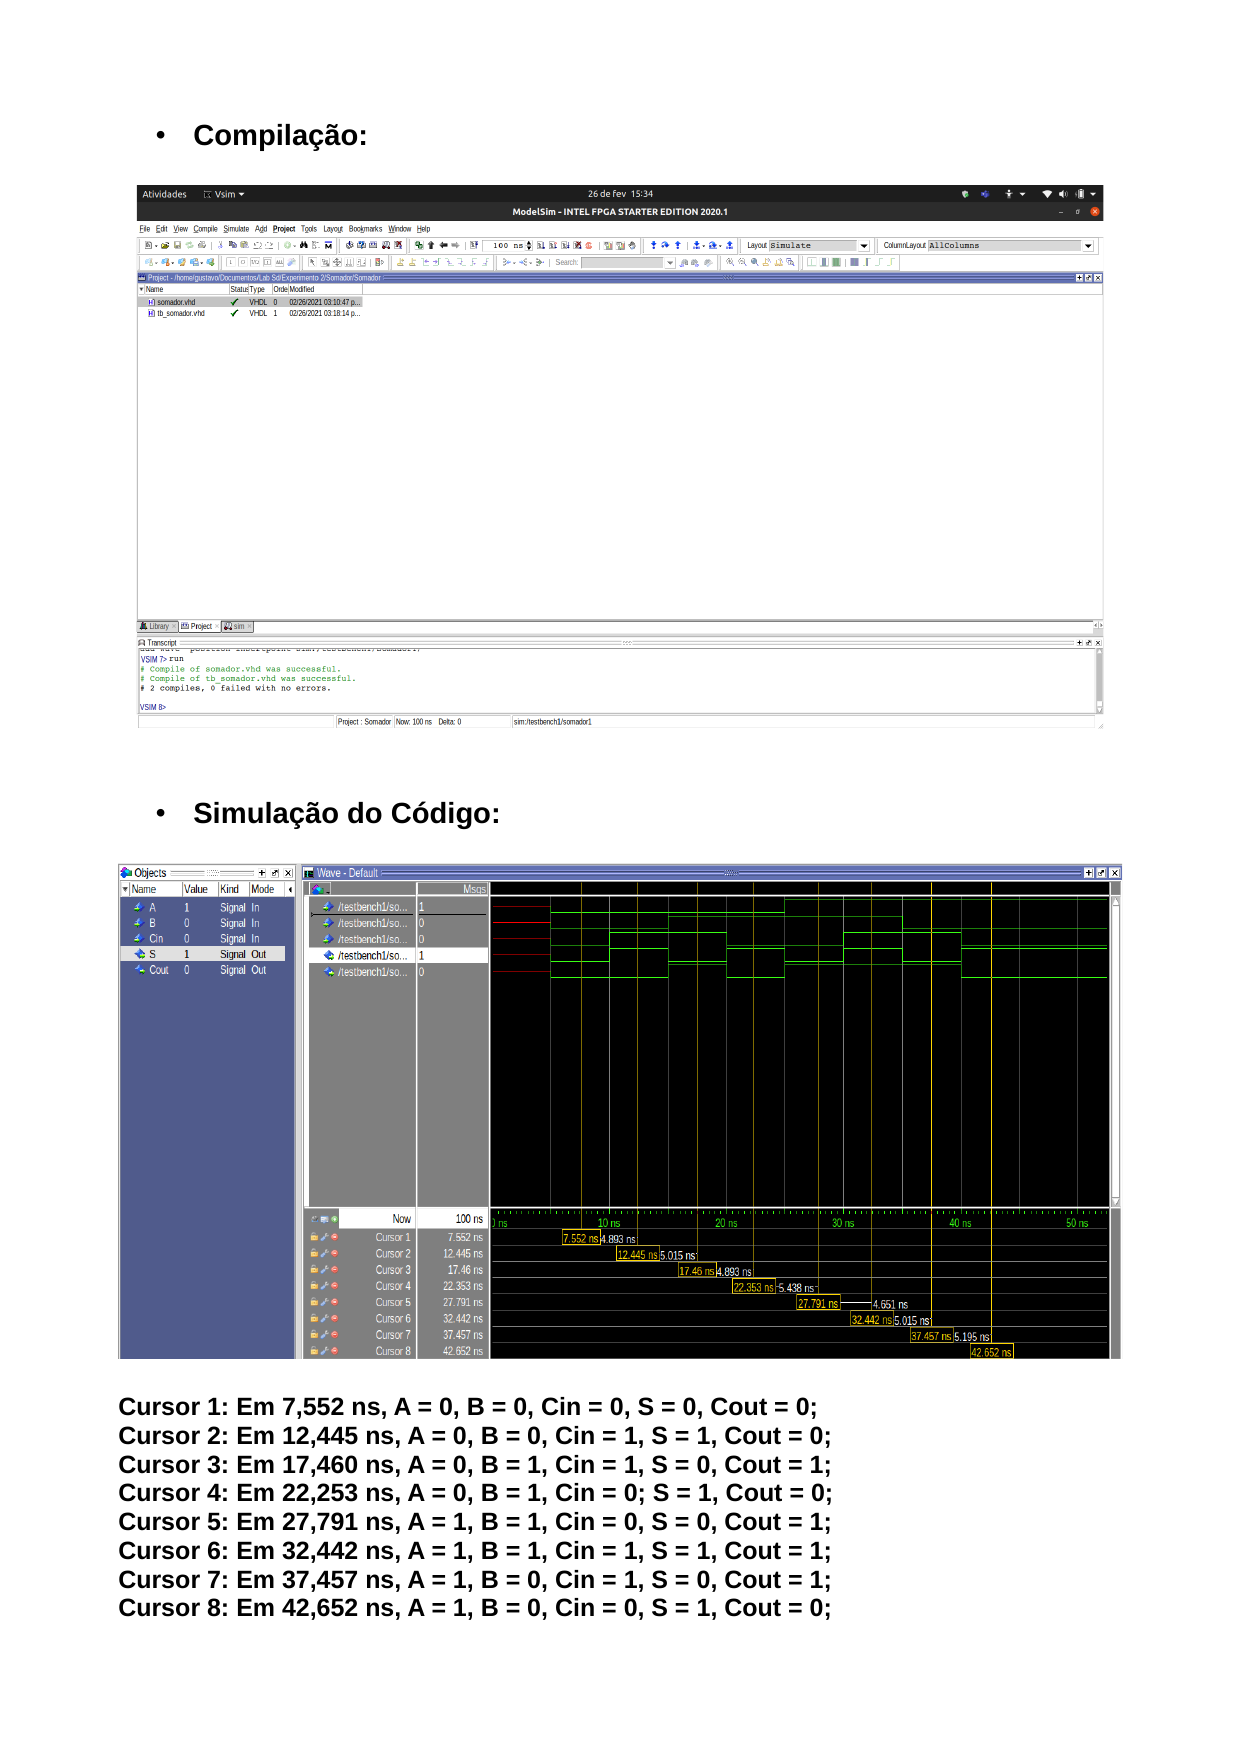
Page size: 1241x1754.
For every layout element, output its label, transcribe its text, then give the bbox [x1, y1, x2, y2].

list Simulação do Código: [156, 796, 1122, 830]
picture [118, 863, 1123, 1359]
text Cursor 1: Em 7,552 ns, A = 0, B = 0, Cin = 0, S = 0, Cout = 0; [118, 1392, 1122, 1421]
picture [136, 185, 1104, 729]
text Cursor 6: Em 32,442 ns, A = 1, B = 1, Cin = 1, S = 1, Cout = 1; [118, 1536, 1122, 1564]
text Cursor 8: Em 42,652 ns, A = 1, B = 0, Cin = 0, S = 1, Cout = 0; [118, 1593, 1122, 1622]
text Cursor 3: Em 17,460 ns, A = 0, B = 1, Cin = 1, S = 0, Cout = 1; [118, 1449, 1122, 1478]
text Cursor 5: Em 27,791 ns, A = 1, B = 1, Cin = 0, S = 0, Cout = 1; [118, 1507, 1122, 1536]
list Compilação: [156, 118, 1122, 152]
text Cursor 7: Em 37,457 ns, A = 1, B = 0, Cin = 1, S = 0, Cout = 1; [118, 1564, 1122, 1593]
text Cursor 2: Em 12,445 ns, A = 0, B = 0, Cin = 1, S = 1, Cout = 0; [118, 1421, 1122, 1449]
text Cursor 4: Em 22,253 ns, A = 0, B = 1, Cin = 0; S = 1, Cout = 0; [118, 1478, 1122, 1507]
